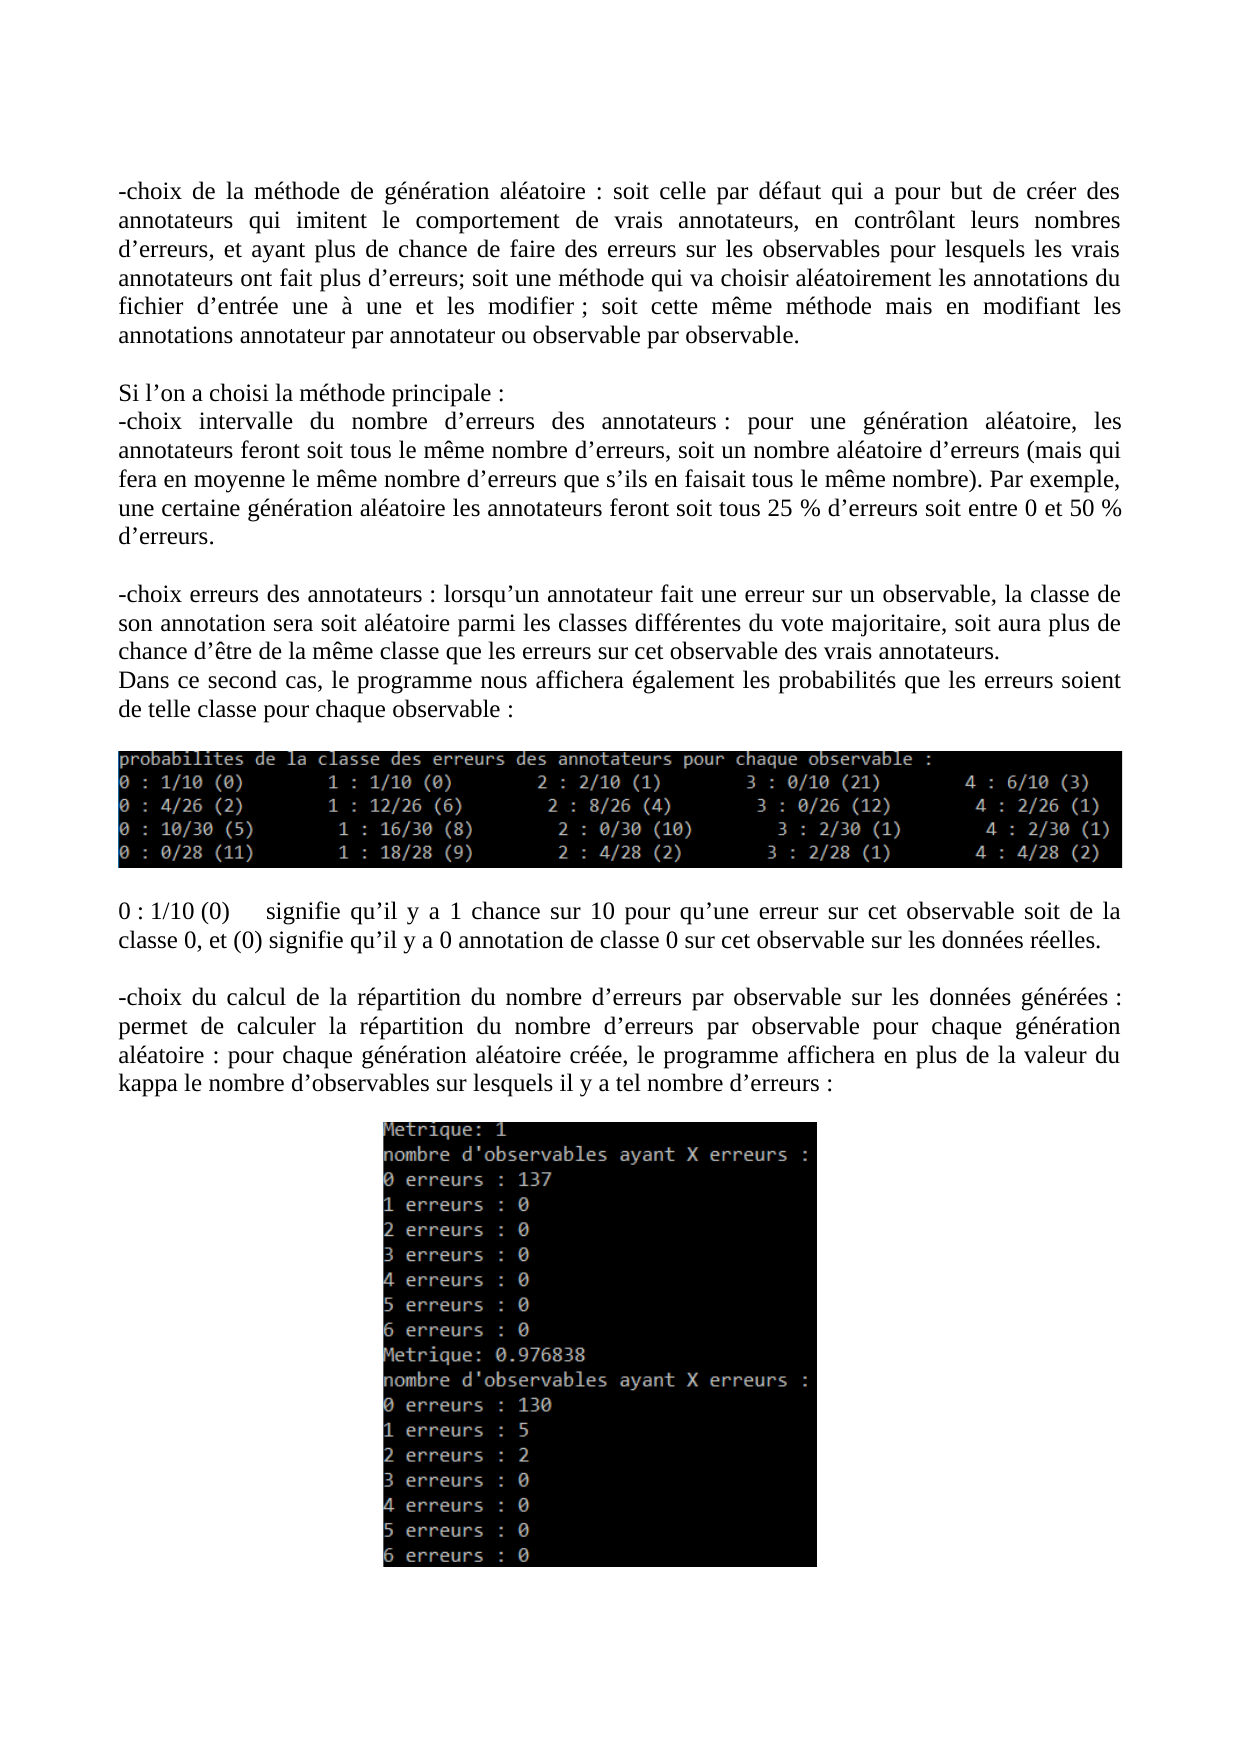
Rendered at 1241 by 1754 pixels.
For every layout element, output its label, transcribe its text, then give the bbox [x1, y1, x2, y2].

text -choix intervalle du nombre d’erreurs des annotateurs : pour une génération aléatoire, les annotateurs feront soit tous le même nombre d’erreurs, soit un nombre aléatoire d’erreurs (mais qui fera en moyenne le même nombre d’erreurs que s’ils en faisait tous le même nombre). Par exemple, une certaine génération aléatoire les annotateurs feront soit tous 25 % d’erreurs soit entre 0 et 50 % d’erreurs. [118, 406, 1122, 550]
text 0 : 1/10 (0) signifie qu’il y a 1 chance sur 10 pour qu’une erreur sur cet observable soit de la classe 0, et (0) signifie qu’il y a 0 annotation de classe 0 sur cet observable sur les données réelles. [118, 896, 1122, 953]
text Dans ce second cas, le programme nous affichera également les probabilités que les erreurs soient de telle classe pour chaque observable : [118, 665, 1122, 723]
text Si l’on a choisi la méthode principale : [118, 378, 1122, 406]
text -choix erreurs des annotateurs : lorsqu’un annotateur fait une erreur sur un observable, la classe de son annotation sera soit aléatoire parmi les classes différentes du vote majoritaire, soit aura plus de chance d’être de la même classe que les erreurs sur cet observable des vrais annotateurs. [118, 579, 1122, 665]
text -choix de la méthode de génération aléatoire : soit celle par défaut qui a pour but de créer des annotateurs qui imitent le comportement de vrais annotateurs, en contrôlant leurs nombres d’erreurs, et ayant plus de chance de faire des erreurs sur les observables pour lesquels les vrais annotateurs ont fait plus d’erreurs; soit une méthode qui va choisir aléatoirement les annotations du fichier d’entrée une à une et les modifier ; soit cette même méthode mais en modifiant les annotations annotateur par annotateur ou observable par observable. [118, 176, 1122, 349]
picture [383, 1122, 817, 1567]
text -choix du calcul de la répartition du nombre d’erreurs par observable sur les données générées : permet de calculer la répartition du nombre d’erreurs par observable pour chaque génération aléatoire : pour chaque génération aléatoire créée, le programme affichera en plus de la valeur du kappa le nombre d’observables sur lesquels il y a tel nombre d’erreurs : [118, 982, 1122, 1097]
picture [118, 751, 1123, 868]
